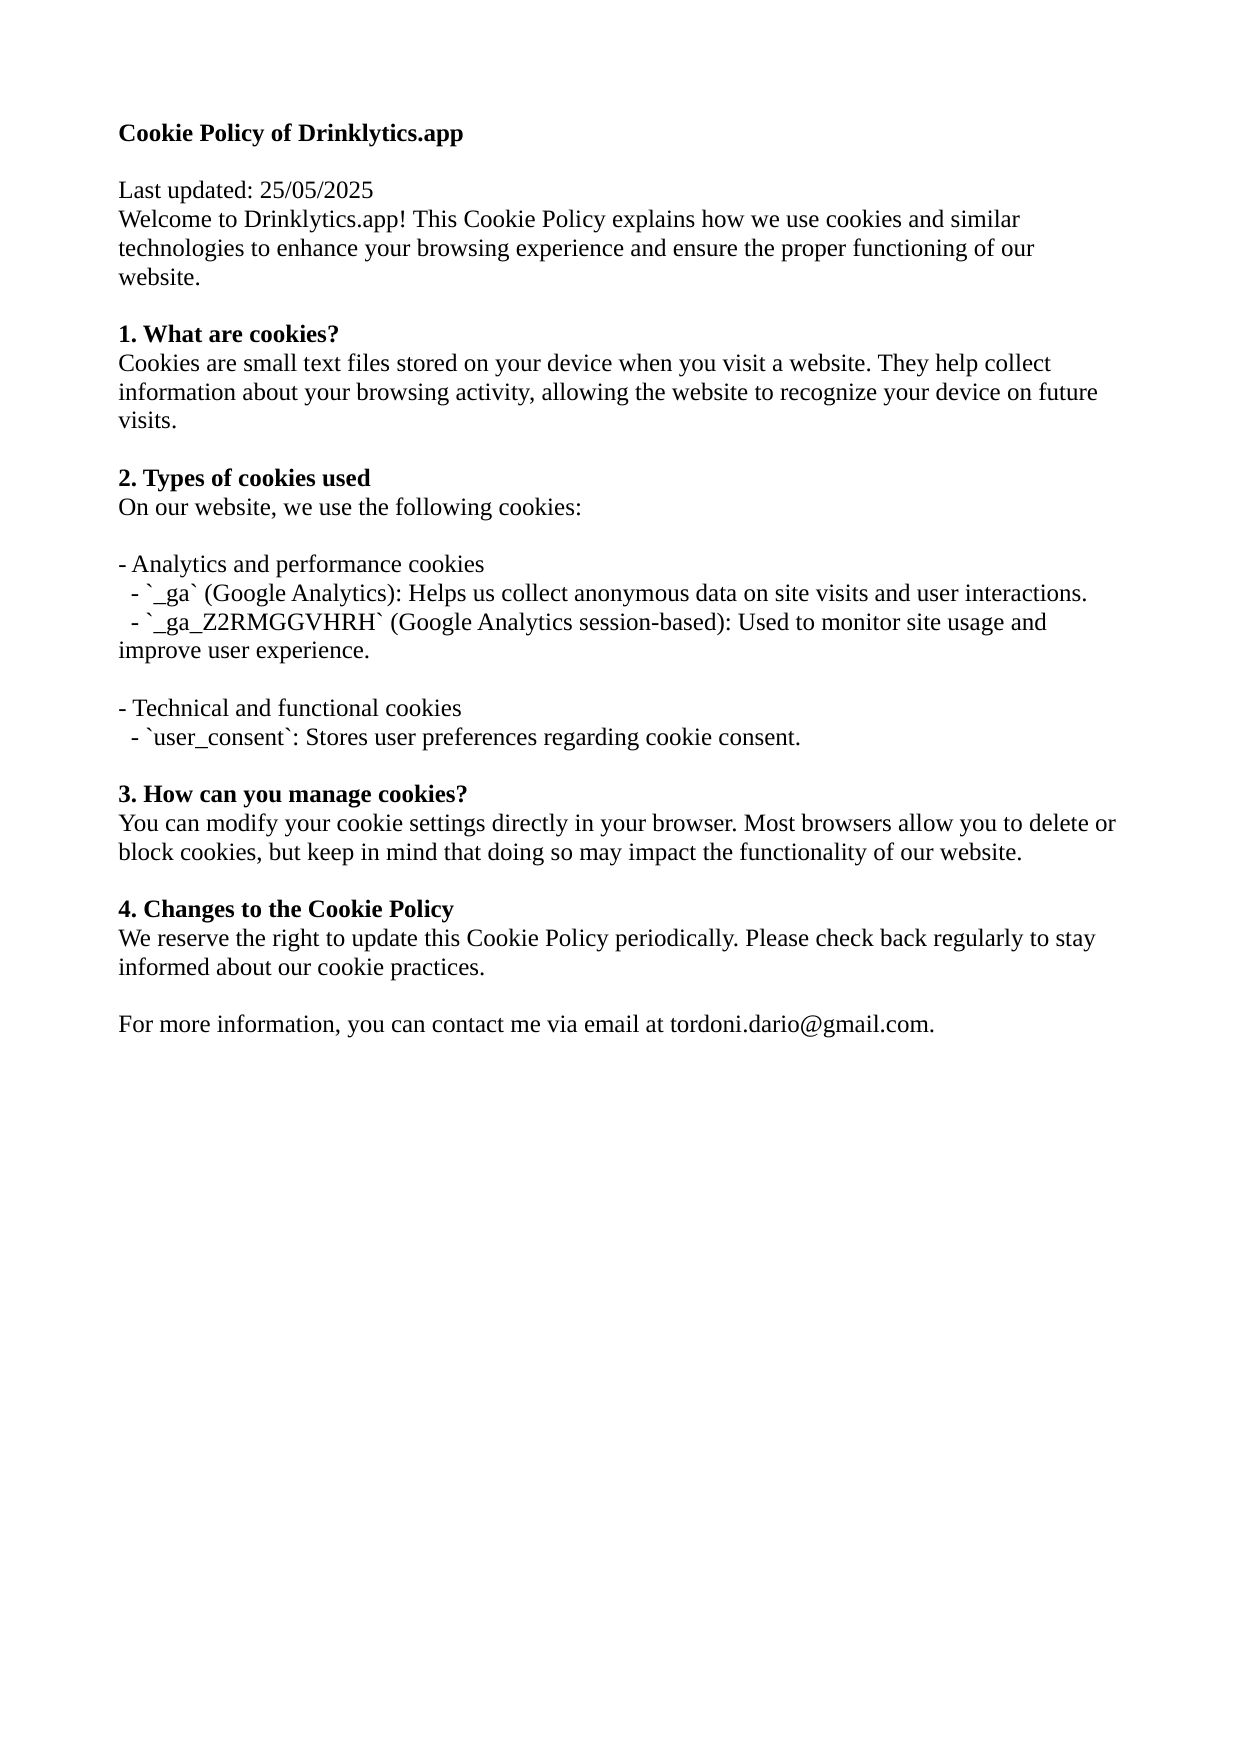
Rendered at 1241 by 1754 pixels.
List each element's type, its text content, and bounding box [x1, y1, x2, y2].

text - `_ga` (Google Analytics): Helps us collect anonymous data on site visits and user interactions. [118, 578, 1122, 607]
text - Analytics and performance cookies [118, 549, 1122, 578]
text On our website, we use the following cookies: [118, 492, 1122, 521]
text 4. Changes to the Cookie Policy [118, 894, 1122, 923]
text Cookies are small text files stored on your device when you visit a website. They help collect information about your browsing activity, allowing the website to recognize your device on future visits. [118, 348, 1122, 434]
text 2. Types of cookies used [118, 463, 1122, 492]
text Last updated: 25/05/2025 [118, 176, 1122, 204]
text 1. What are cookies? [118, 319, 1122, 348]
text - `_ga_Z2RMGGVHRH` (Google Analytics session-based): Used to monitor site usage and improve user experience. [118, 607, 1122, 664]
text 3. How can you manage cookies? [118, 779, 1122, 808]
text - `user_consent`: Stores user preferences regarding cookie consent. [118, 722, 1122, 751]
text Welcome to Drinklytics.app! This Cookie Policy explains how we use cookies and similar technologies to enhance your browsing experience and ensure the proper functioning of our website. [118, 204, 1122, 291]
text - Technical and functional cookies [118, 693, 1122, 722]
text For more information, you can contact me via email at tordoni.dario@gmail.com. [118, 1009, 1122, 1038]
text Cookie Policy of Drinklytics.app [118, 118, 1122, 147]
text We reserve the right to update this Cookie Policy periodically. Please check back regularly to stay informed about our cookie practices. [118, 923, 1122, 981]
text You can modify your cookie settings directly in your browser. Most browsers allow you to delete or block cookies, but keep in mind that doing so may impact the functionality of our website. [118, 808, 1122, 866]
